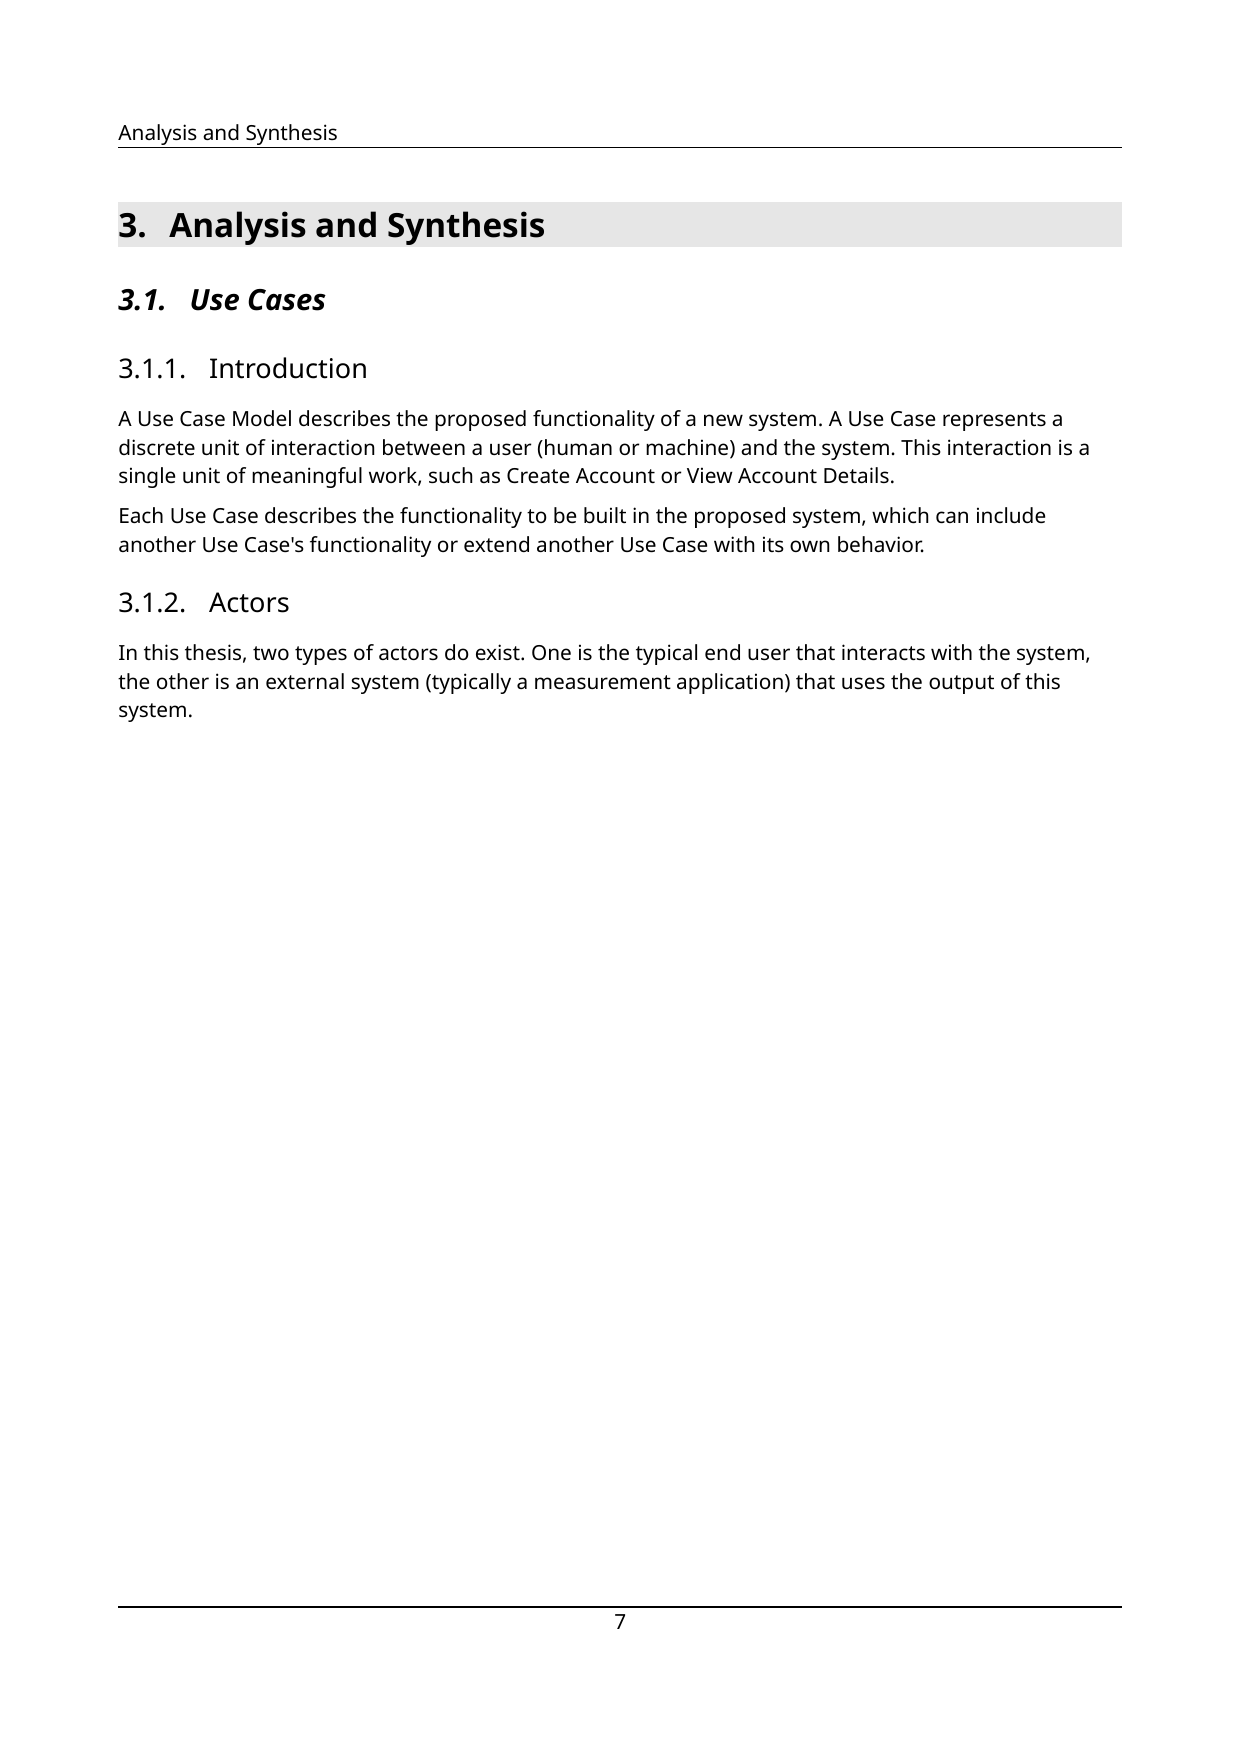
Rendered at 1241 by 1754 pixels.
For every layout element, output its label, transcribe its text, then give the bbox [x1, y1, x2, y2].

text Each Use Case describes the functionality to be built in the proposed system, which can include another Use Case's functionality or extend another Use Case with its own behavior. [118, 502, 1122, 558]
subtitle Use Cases [118, 279, 1122, 318]
text In this thesis, two types of actors do exist. One is the typical end user that interacts with the system, the other is an external system (typically a measurement application) that uses the output of this system. [118, 638, 1122, 724]
subtitle Actors [118, 583, 1122, 620]
subtitle Analysis and Synthesis [118, 202, 1122, 247]
text A Use Case Model describes the proposed functionality of a new system. A Use Case represents a discrete unit of interaction between a user (human or machine) and the system. This interaction is a single unit of meaningful work, such as Create Account or View Account Details. [118, 404, 1122, 490]
subtitle Introduction [118, 350, 1122, 387]
